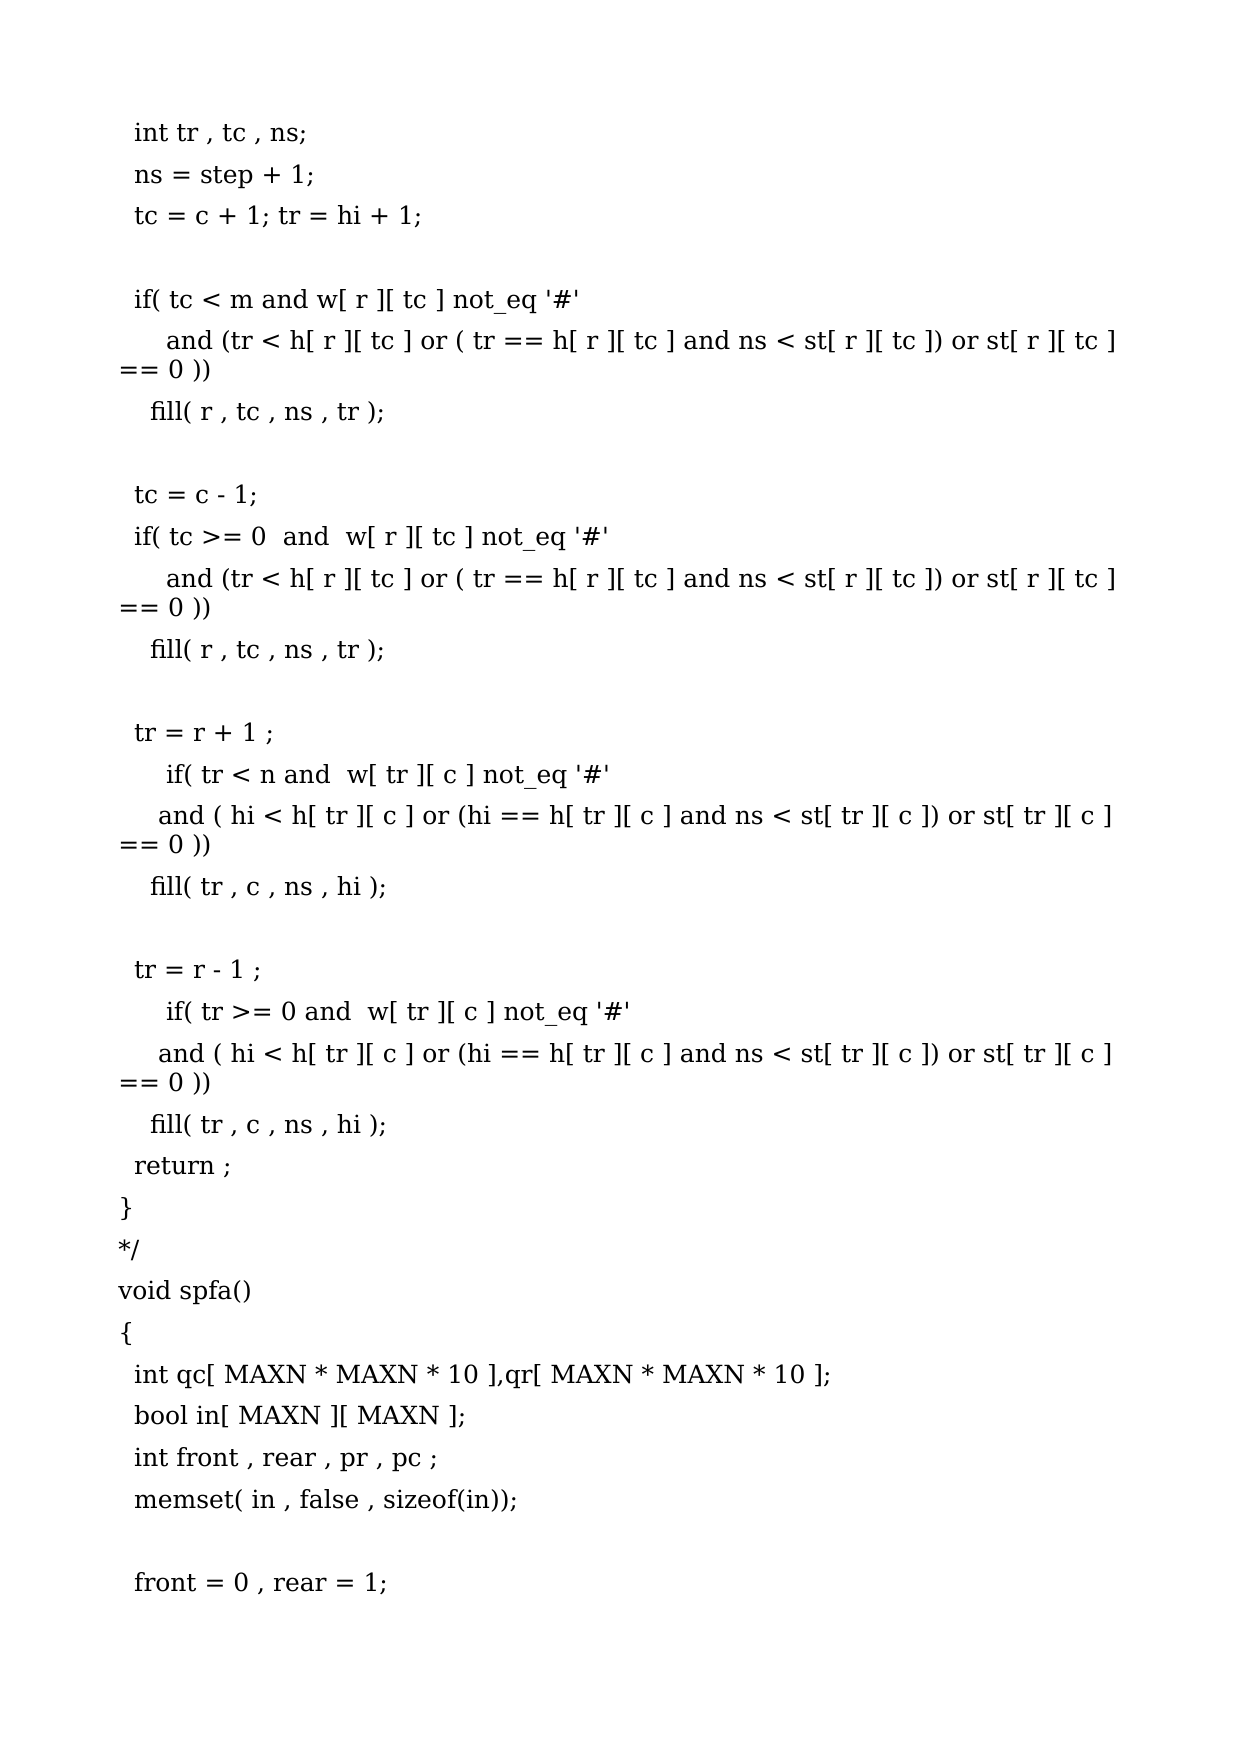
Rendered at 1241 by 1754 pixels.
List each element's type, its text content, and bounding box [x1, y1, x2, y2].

text and ( hi < h[ tr ][ c ] or (hi == h[ tr ][ c ] and ns < st[ tr ][ c ]) or st[ tr ][ c ] == 0 )) [118, 1039, 1122, 1097]
text int front , rear , pr , pc ; [118, 1443, 1122, 1472]
text fill( r , tc , ns , tr ); [118, 635, 1122, 664]
text and ( hi < h[ tr ][ c ] or (hi == h[ tr ][ c ] and ns < st[ tr ][ c ]) or st[ tr ][ c ] == 0 )) [118, 801, 1122, 860]
text and (tr < h[ r ][ tc ] or ( tr == h[ r ][ tc ] and ns < st[ r ][ tc ]) or st[ r ][ tc ] == 0 )) [118, 326, 1122, 385]
text if( tc >= 0 and w[ r ][ tc ] not_eq '#' [118, 522, 1122, 551]
text tr = r - 1 ; [118, 956, 1122, 985]
text int qc[ MAXN * MAXN * 10 ],qr[ MAXN * MAXN * 10 ]; [118, 1360, 1122, 1389]
text bool in[ MAXN ][ MAXN ]; [118, 1401, 1122, 1431]
text if( tr < n and w[ tr ][ c ] not_eq '#' [118, 760, 1122, 789]
text tc = c - 1; [118, 481, 1122, 510]
text void spfa() [118, 1276, 1122, 1306]
text return ; [118, 1151, 1122, 1181]
text if( tr >= 0 and w[ tr ][ c ] not_eq '#' [118, 997, 1122, 1026]
text memset( in , false , sizeof(in)); [118, 1485, 1122, 1514]
text and (tr < h[ r ][ tc ] or ( tr == h[ r ][ tc ] and ns < st[ r ][ tc ]) or st[ r ][ tc ] == 0 )) [118, 564, 1122, 622]
text } [118, 1193, 1122, 1222]
text int tr , tc , ns; [118, 118, 1122, 147]
text fill( tr , c , ns , hi ); [118, 1110, 1122, 1139]
text fill( tr , c , ns , hi ); [118, 872, 1122, 901]
text tc = c + 1; tr = hi + 1; [118, 201, 1122, 231]
text ns = step + 1; [118, 160, 1122, 189]
text if( tc < m and w[ r ][ tc ] not_eq '#' [118, 285, 1122, 314]
text fill( r , tc , ns , tr ); [118, 397, 1122, 426]
text tr = r + 1 ; [118, 718, 1122, 747]
text { [118, 1318, 1122, 1347]
text front = 0 , rear = 1; [118, 1568, 1122, 1597]
text */ [118, 1235, 1122, 1264]
